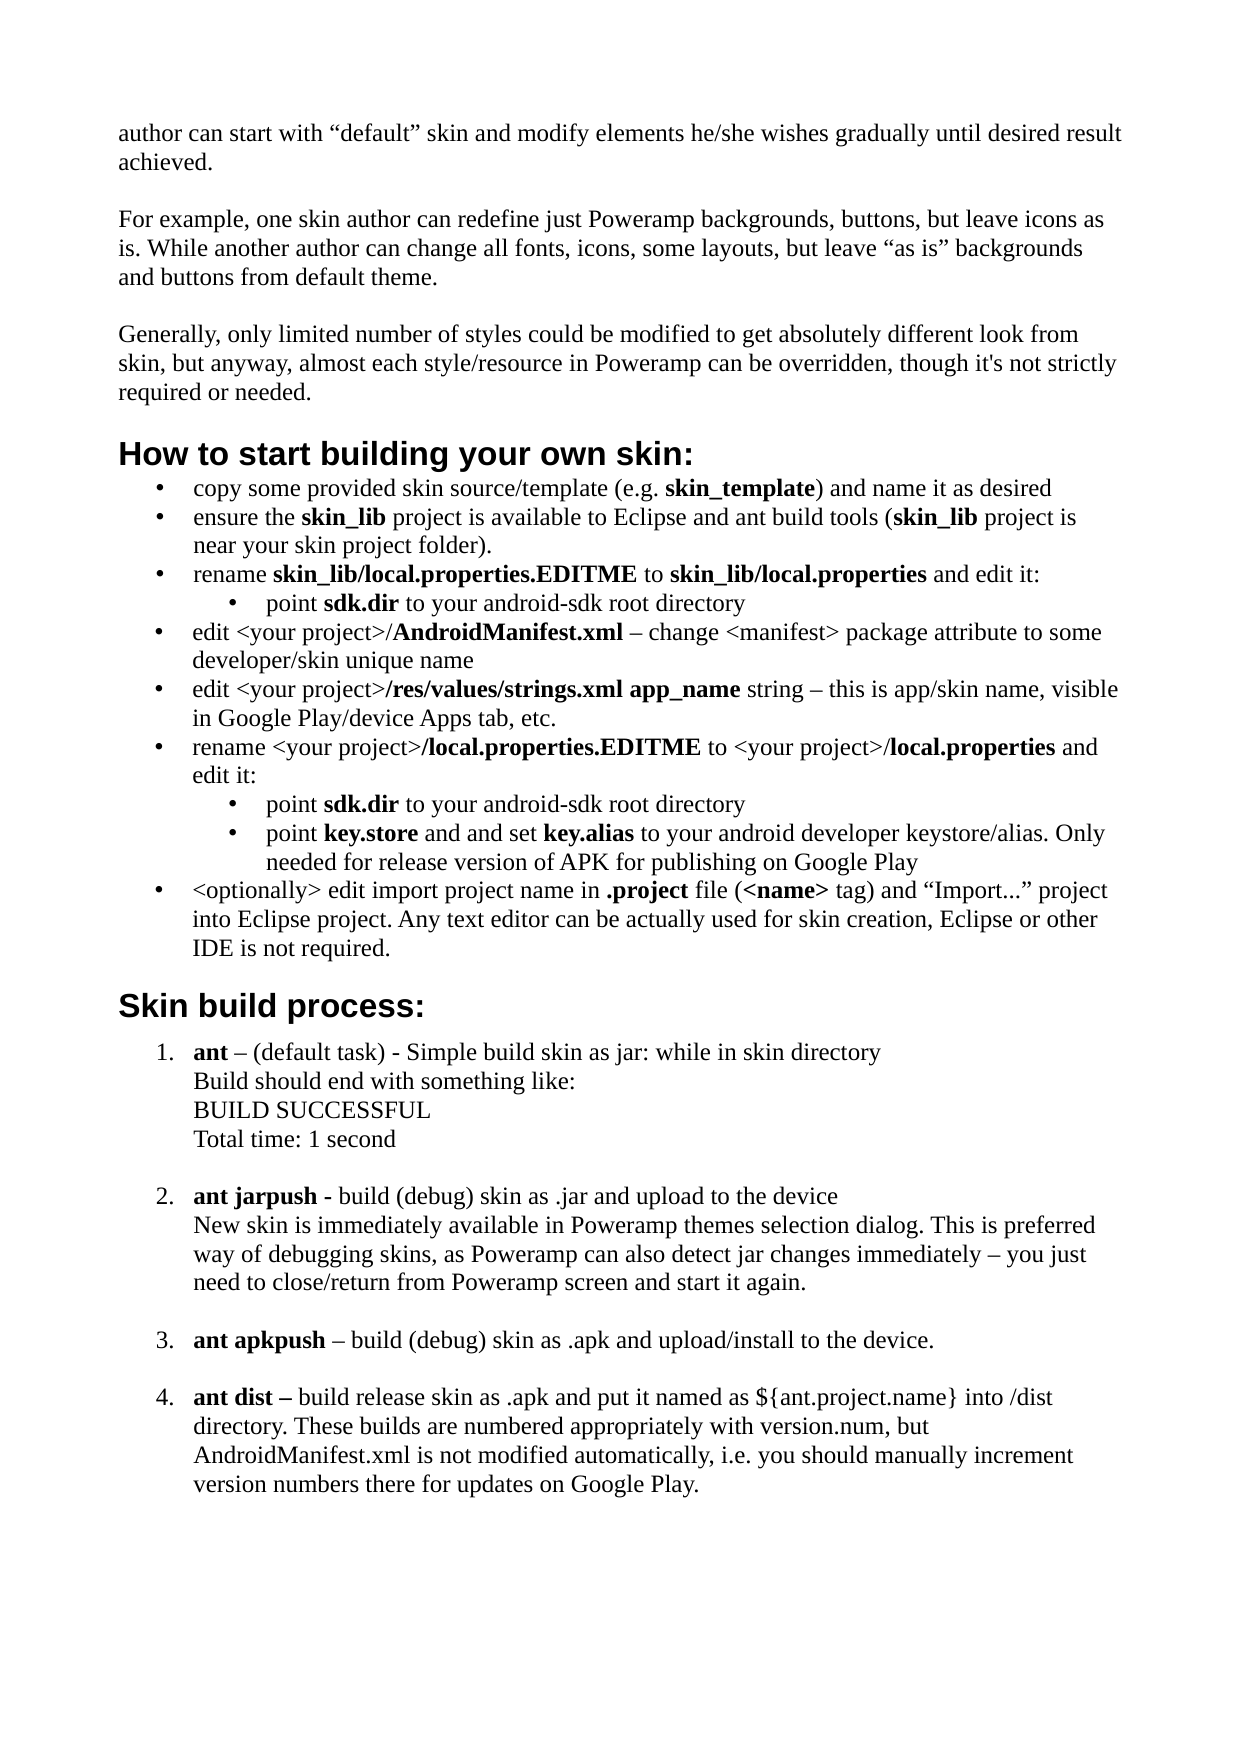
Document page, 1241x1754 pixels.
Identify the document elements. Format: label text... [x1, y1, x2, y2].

text Generally, only limited number of styles could be modified to get absolutely different look from skin, but anyway, almost each style/resource in Poweramp can be overridden, though it's not strictly required or needed. [118, 319, 1122, 406]
list <optionally> edit import project name in .project file (<name> tag) and “Import...” project into Eclipse project. Any text editor can be actually used for skin creation, Eclipse or other IDE is not required. [154, 875, 1122, 962]
list ant – (default task) - Simple build skin as jar: while in skin directory Build should end with something like: BUILD SUCCESSFUL Total time: 1 second [156, 1037, 1122, 1181]
list ant dist – build release skin as .apk and put it named as ${ant.project.name} into /dist directory. These builds are numbered appropriately with version.num, but AndroidManifest.xml is not modified automatically, i.e. you should manually increment version numbers there for updates on Google Play. [156, 1382, 1122, 1526]
list point sdk.dir to your android-sdk root directory [228, 789, 1122, 818]
list ant jarpush - build (debug) skin as .jar and upload to the device New skin is immediately available in Poweramp themes selection dialog. This is preferred way of debugging skins, as Poweramp can also detect jar changes immediately – you just need to close/return from Poweramp screen and start it again. [156, 1181, 1122, 1325]
list rename <your project>/local.properties.EDITME to <your project>/local.properties and edit it: [154, 732, 1122, 789]
list point sdk.dir to your android-sdk root directory [228, 588, 1122, 617]
list edit <your project>/res/values/strings.xml app_name string – this is app/skin name, visible in Google Play/device Apps tab, etc. [154, 674, 1122, 732]
list point key.store and and set key.alias to your android developer keystore/alias. Only needed for release version of APK for publishing on Google Play [228, 818, 1122, 875]
subtitle Skin build process: [118, 987, 1122, 1025]
list ensure the skin_lib project is available to Eclipse and ant build tools (skin_lib project is near your skin project folder). [156, 502, 1122, 559]
text author can start with “default” skin and modify elements he/she wishes gradually until desired result achieved. [118, 118, 1122, 176]
list ant apkpush – build (debug) skin as .apk and upload/install to the device. [156, 1325, 1122, 1382]
list copy some provided skin source/template (e.g. skin_template) and name it as desired [156, 473, 1122, 502]
list edit <your project>/AndroidManifest.xml – change <manifest> package attribute to some developer/skin unique name [154, 617, 1122, 674]
list rename skin_lib/local.properties.EDITME to skin_lib/local.properties and edit it: [156, 559, 1122, 588]
list How to start building your own skin: [118, 434, 1122, 473]
text For example, one skin author can redefine just Poweramp backgrounds, buttons, but leave icons as is. While another author can change all fonts, icons, some layouts, but leave “as is” backgrounds and buttons from default theme. [118, 204, 1122, 291]
